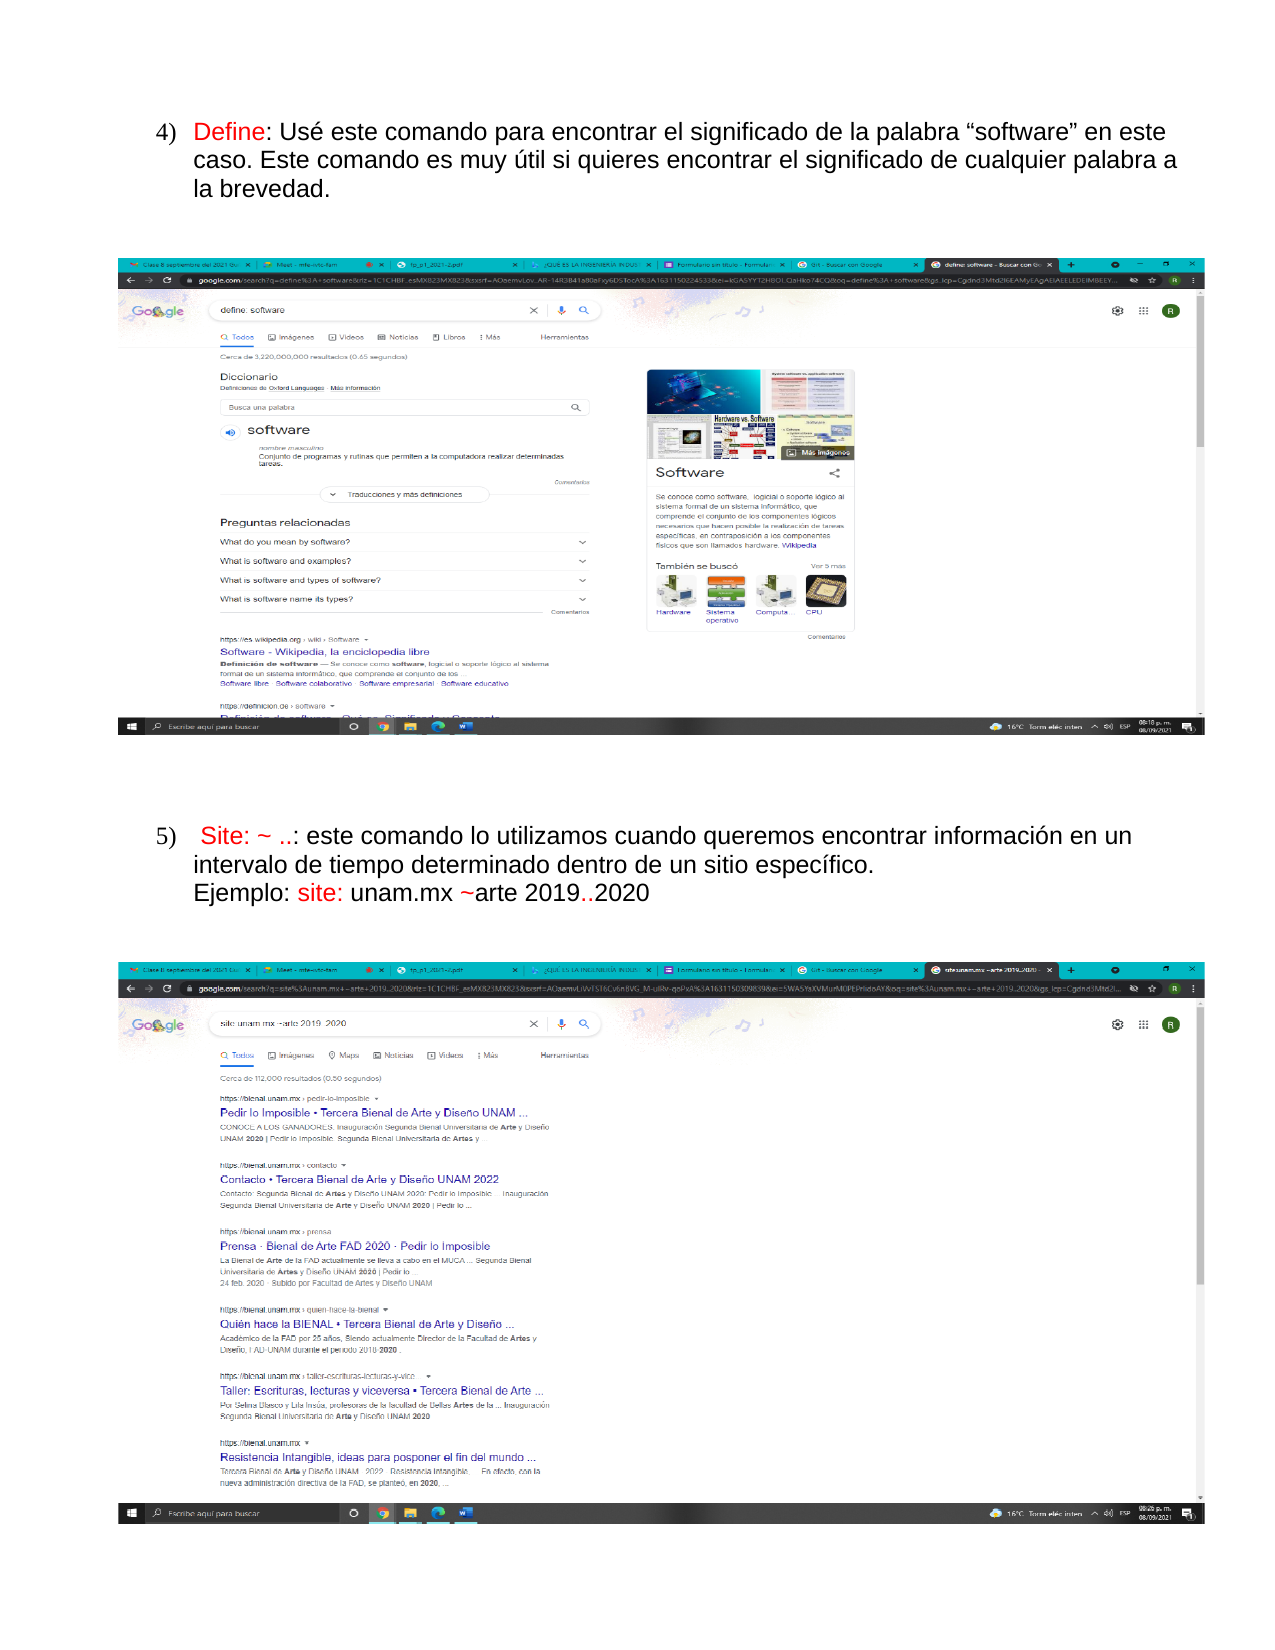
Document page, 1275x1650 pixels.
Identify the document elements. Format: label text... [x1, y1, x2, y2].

list Site: ~ ..: este comando lo utilizamos cuando queremos encontrar información en un intervalo de tiempo determinado dentro de un sitio específico. [156, 821, 1205, 878]
list Ejemplo: site: unam.mx ~arte 2019..2020 [193, 878, 1205, 907]
list Define: Usé este comando para encontrar el significado de la palabra “software” en este caso. Este comando es muy útil si quieres encontrar el significado de cualquier palabra a la brevedad. [156, 117, 1205, 203]
